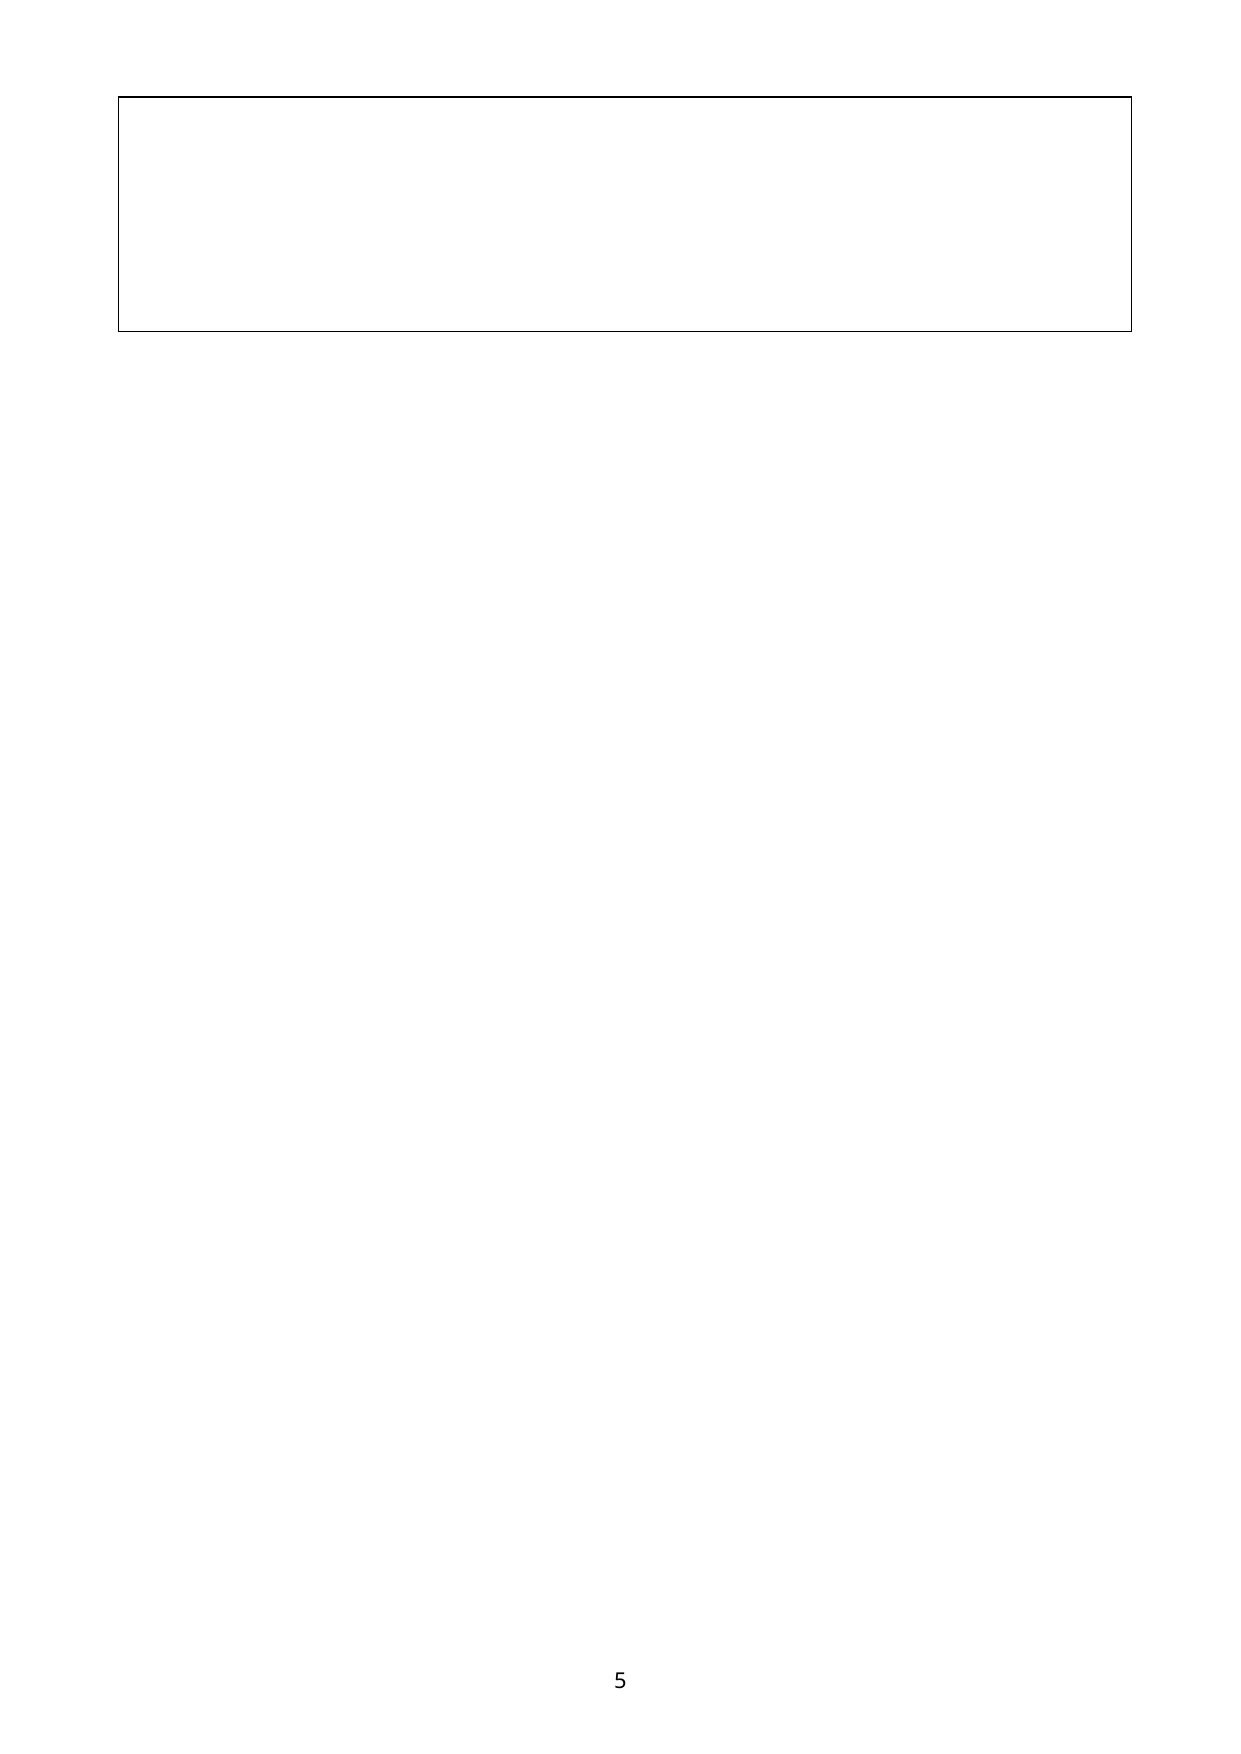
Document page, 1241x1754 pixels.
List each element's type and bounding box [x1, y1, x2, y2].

table_header [119, 98, 1131, 331]
